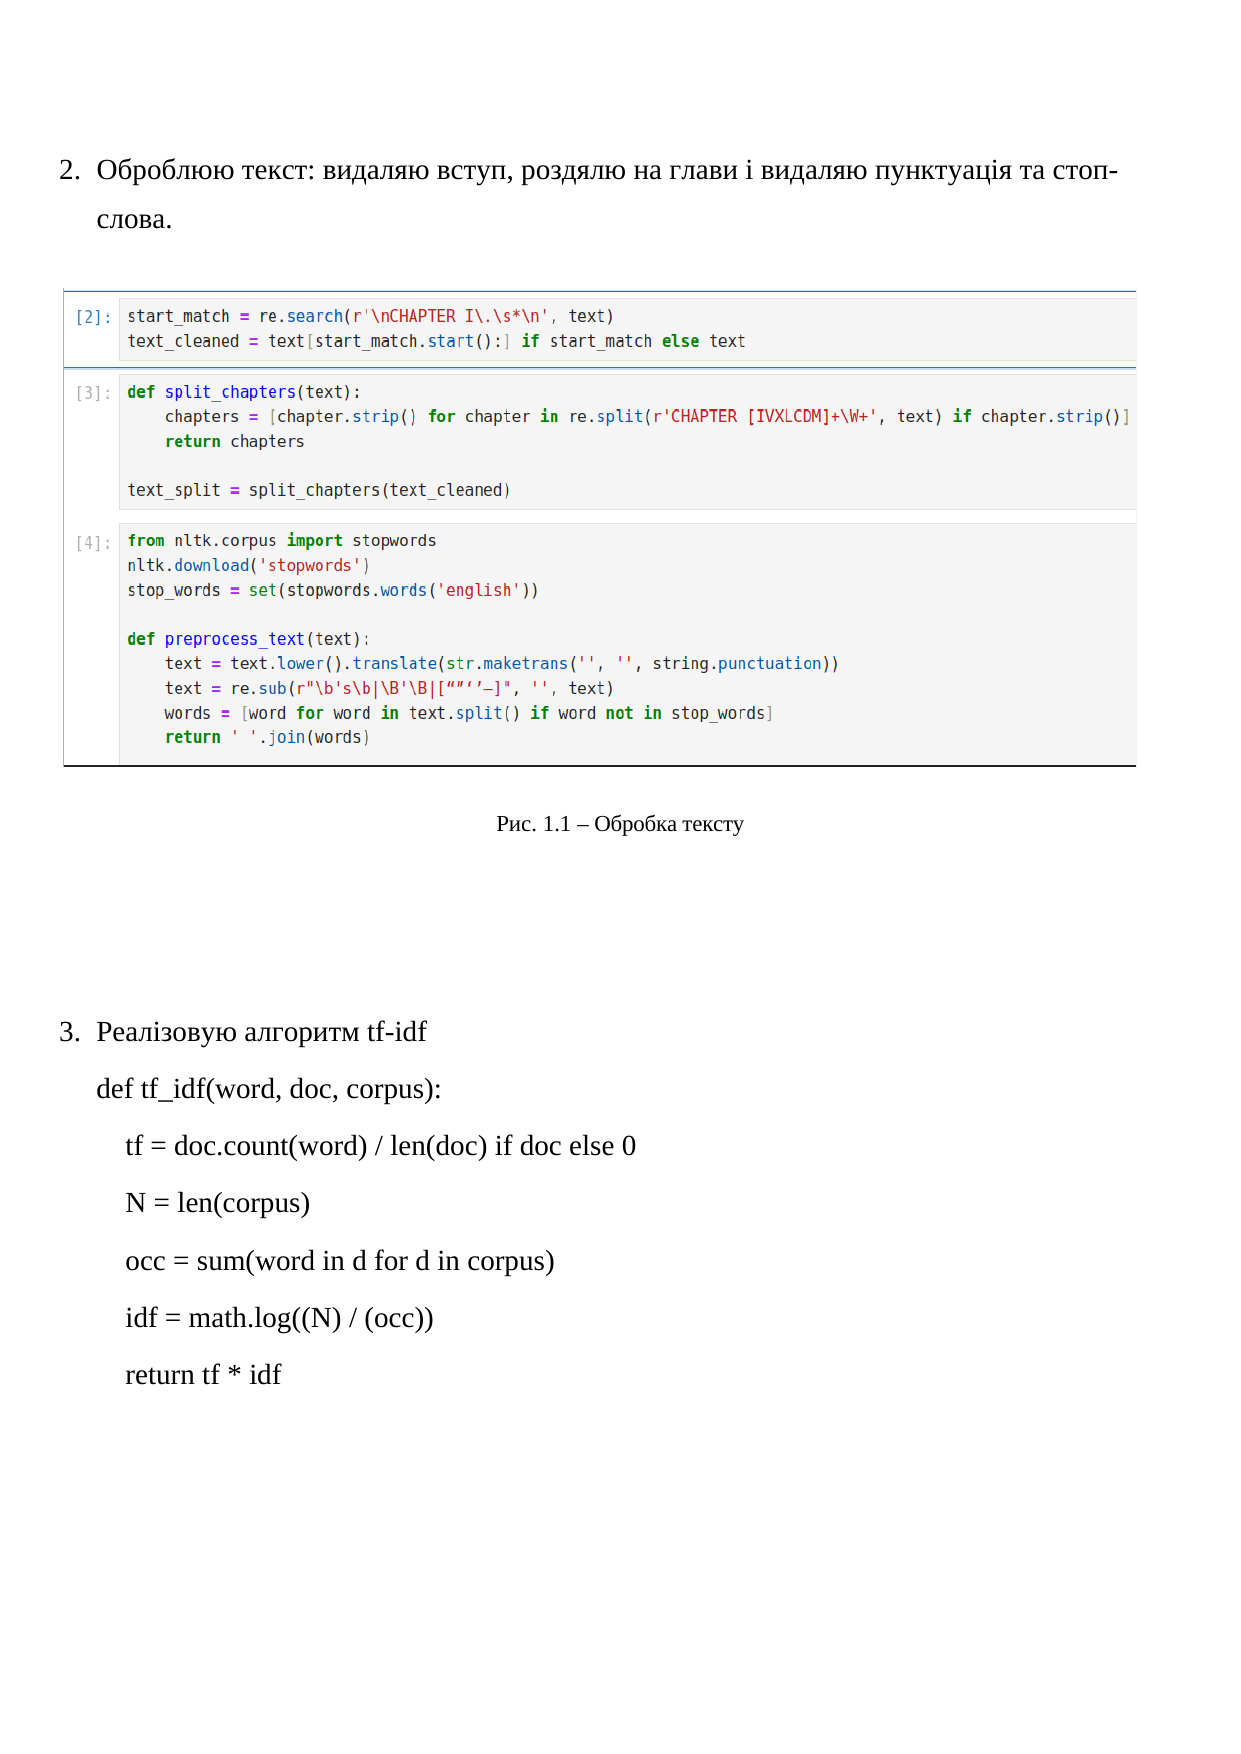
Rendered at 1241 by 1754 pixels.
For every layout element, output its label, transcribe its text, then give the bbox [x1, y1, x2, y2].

list Реалізовую алгоритм tf-idf [59, 1014, 1181, 1048]
list occ = sum(word in d for d in corpus) [59, 1243, 1181, 1276]
list return tf * idf [59, 1357, 1181, 1391]
list tf = doc.count(word) / len(doc) if doc else 0 [59, 1128, 1181, 1162]
text Рис. 1.1 – Обробка тексту [212, 809, 1028, 836]
list N = len(corpus) [59, 1186, 1181, 1219]
picture [63, 288, 1137, 767]
list idf = math.log((N) / (occ)) [59, 1300, 1181, 1333]
list def tf_idf(word, doc, corpus): [59, 1071, 1181, 1105]
list Оброблюю текст: видаляю вступ, роздялю на глави і видаляю пунктуація та стоп-слова. [59, 152, 1181, 234]
